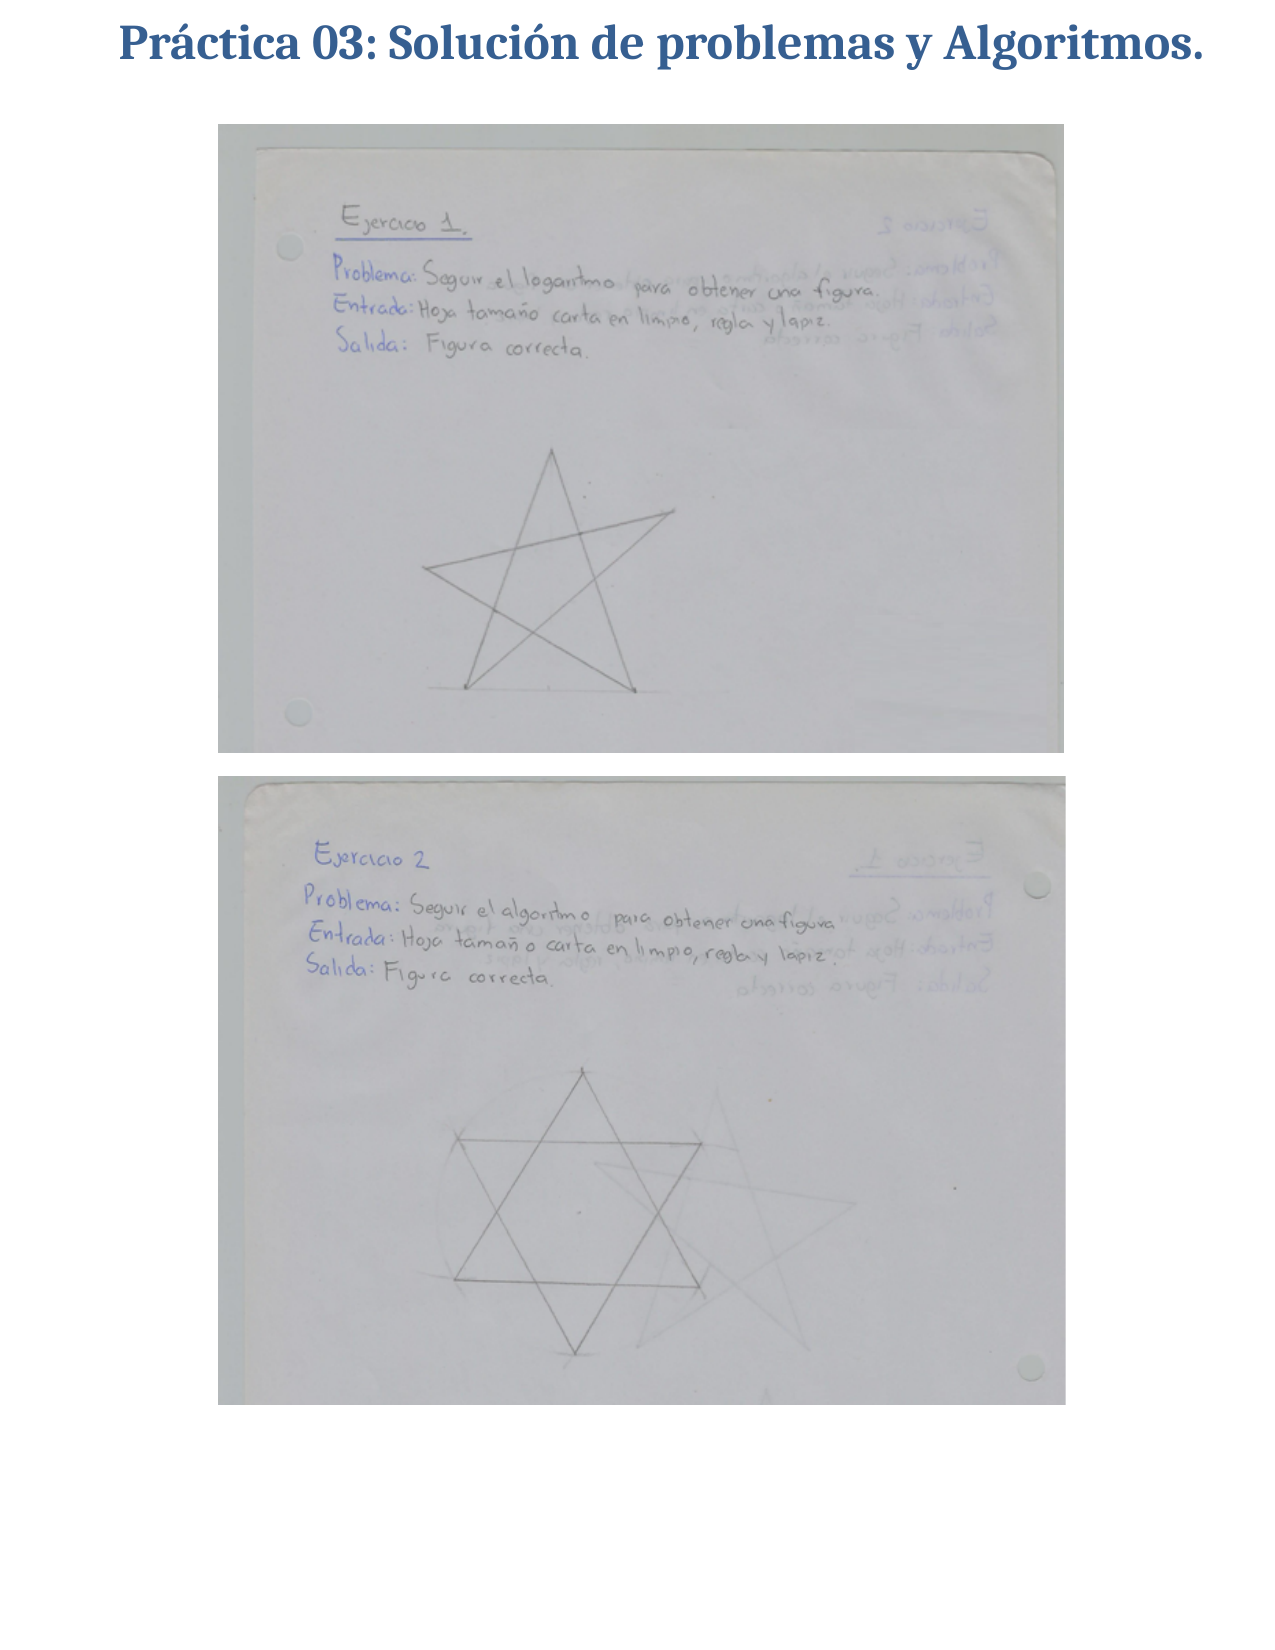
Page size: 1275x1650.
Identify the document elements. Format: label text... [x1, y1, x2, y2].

subtitle Práctica 03: Solución de problemas y Algoritmos. [118, 15, 1205, 72]
